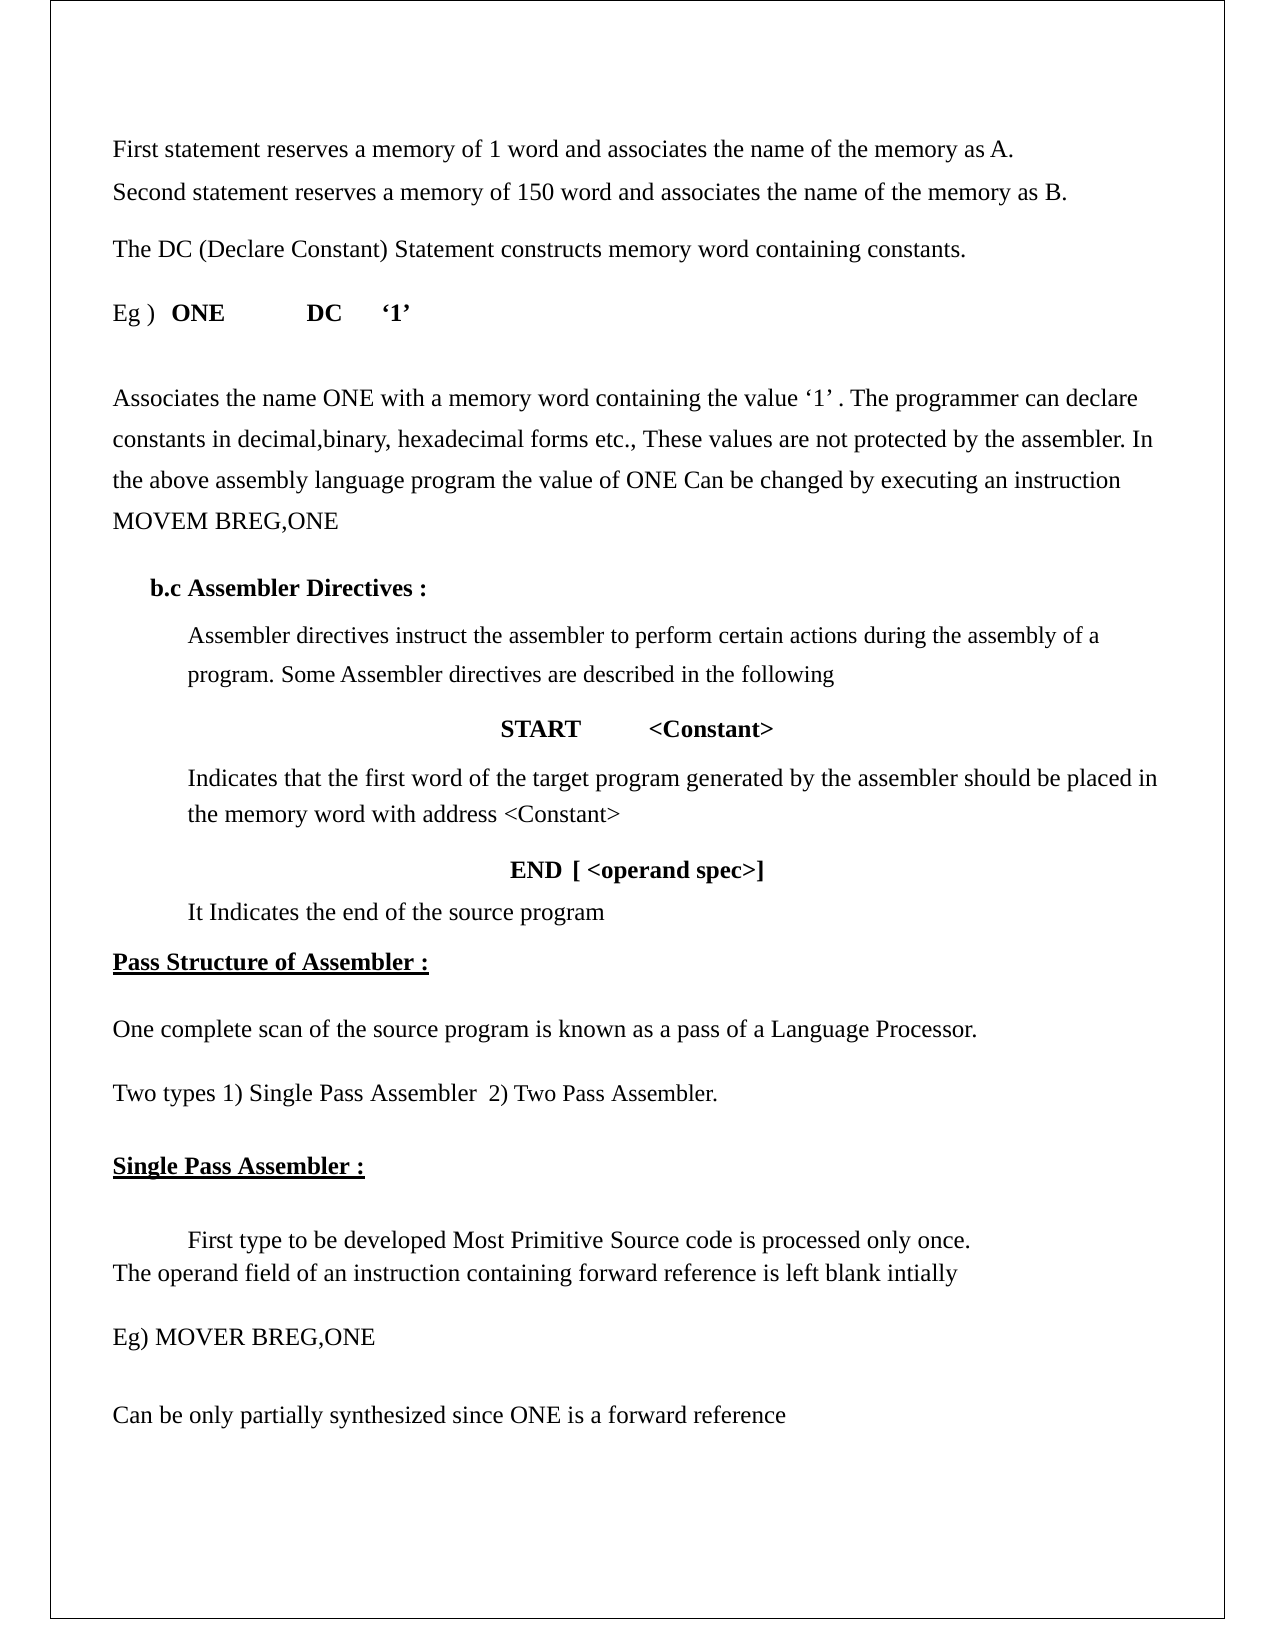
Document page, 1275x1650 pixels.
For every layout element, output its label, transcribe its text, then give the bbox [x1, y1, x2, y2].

subtitle Pass Structure of Assembler : [112, 947, 1213, 976]
text One complete scan of the source program is known as a pass of a Language Processor. Two types 1) Single Pass Assembler 2) Two Pass Assembler. [112, 1014, 1019, 1106]
text Indicates that the first word of the target program generated by the assembler should be placed in the memory word with address <Constant> [187, 763, 1158, 828]
text Assembler directives instruct the assembler to perform certain actions during the assembly of a program. Some Assembler directives are described in the following [187, 622, 1158, 687]
text Associates the name ONE with a memory word containing the value ‘1’ . The programmer can declare constants in decimal,binary, hexadecimal forms etc., These values are not protected by the assembler. In the above assembly language program the value of ONE Can be changed by executing an instruction MOVEM BREG,ONE [112, 383, 1158, 535]
subtitle START <Constant> [67, 714, 1208, 743]
text It Indicates the end of the source program [187, 897, 1213, 926]
text Can be only partially synthesized since ONE is a forward reference [112, 1400, 1213, 1429]
subtitle Assembler Directives : [150, 573, 1213, 602]
text First statement reserves a memory of 1 word and associates the name of the memory as A. Second statement reserves a memory of 150 word and associates the name of the memory as B. [112, 134, 1087, 206]
subtitle Single Pass Assembler : [112, 1151, 1213, 1180]
text The operand field of an instruction containing forward reference is left blank intially Eg) MOVER BREG,ONE [112, 1258, 960, 1351]
text First type to be developed Most Primitive Source code is processed only once. [187, 1226, 1213, 1254]
text The DC (Declare Constant) Statement constructs memory word containing constants. Eg ) ONE DC ‘1’ [112, 234, 967, 327]
subtitle END [ <operand spec>] [67, 855, 1207, 883]
